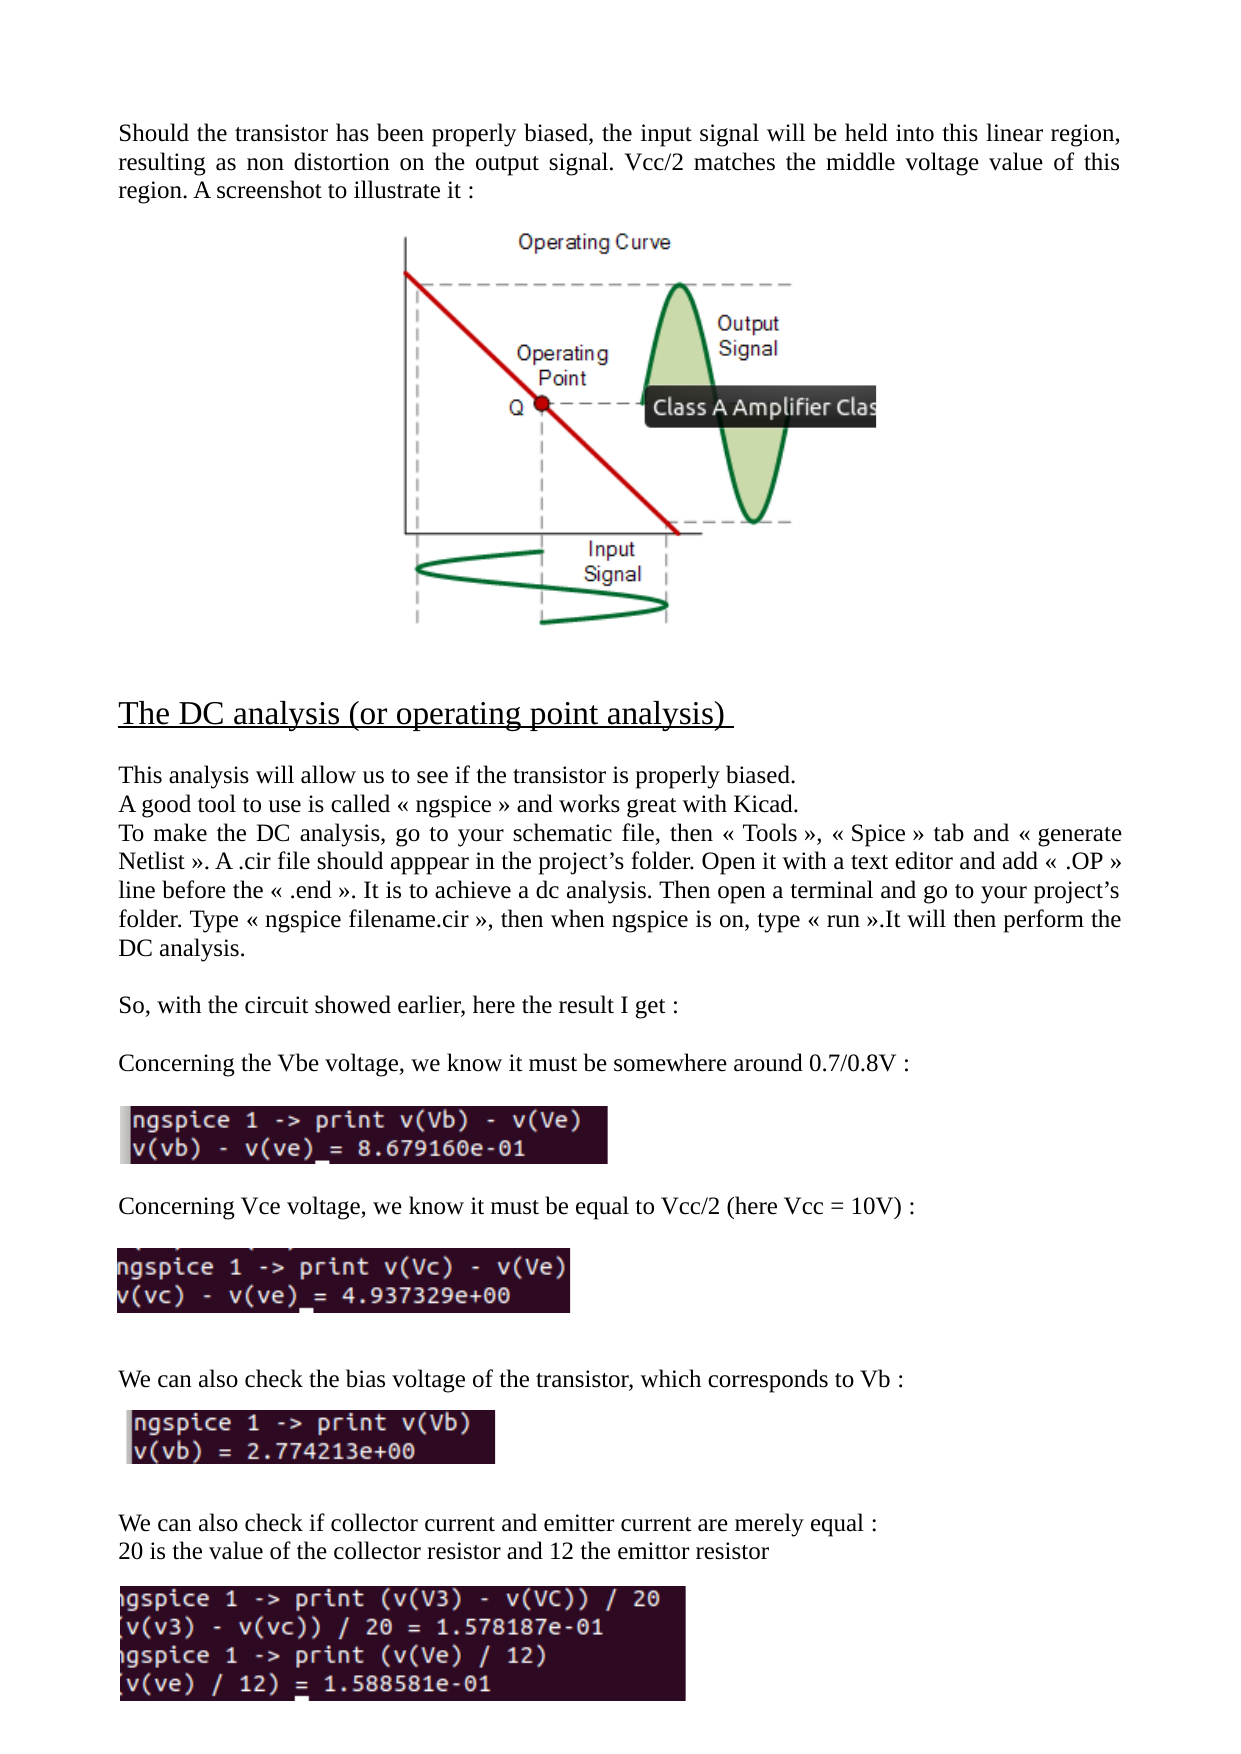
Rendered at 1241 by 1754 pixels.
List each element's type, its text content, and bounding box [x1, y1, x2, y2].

text We can also check if collector current and emitter current are merely equal : [118, 1508, 1122, 1536]
picture [363, 204, 877, 641]
picture [126, 1410, 496, 1464]
text The DC analysis (or operating point analysis) [118, 693, 1122, 731]
text Concerning the Vbe voltage, we know it must be somewhere around 0.7/0.8V : [118, 1048, 1122, 1076]
picture [117, 1248, 571, 1313]
picture [120, 1586, 686, 1701]
picture [120, 1106, 608, 1164]
text Concerning Vce voltage, we know it must be equal to Vcc/2 (here Vcc = 10V) : [118, 1191, 1122, 1220]
text A good tool to use is called « ngspice » and works great with Kicad. [118, 789, 1122, 818]
text To make the DC analysis, go to your schematic file, then « Tools », « Spice » tab and « generate Netlist ». A .cir file should apppear in the project’s folder. Open it with a text editor and add « .OP » line before the « .end ». It is to achieve a dc analysis. Then open a terminal and go to your project’s folder. Type « ngspice filename.cir », then when ngspice is on, type « run ».It will then perform the DC analysis. [118, 818, 1122, 961]
text 20 is the value of the collector resistor and 12 the emittor resistor [118, 1536, 1122, 1565]
text This analysis will allow us to see if the transistor is properly biased. [118, 760, 1122, 789]
text So, with the circuit showed earlier, here the result I get : [118, 990, 1122, 1019]
text Should the transistor has been properly biased, the input signal will be held into this linear region, resulting as non distortion on the output signal. Vcc/2 matches the middle voltage value of this region. A screenshot to illustrate it : [118, 118, 1122, 204]
text We can also check the bias voltage of the transistor, which corresponds to Vb : [118, 1364, 1122, 1393]
